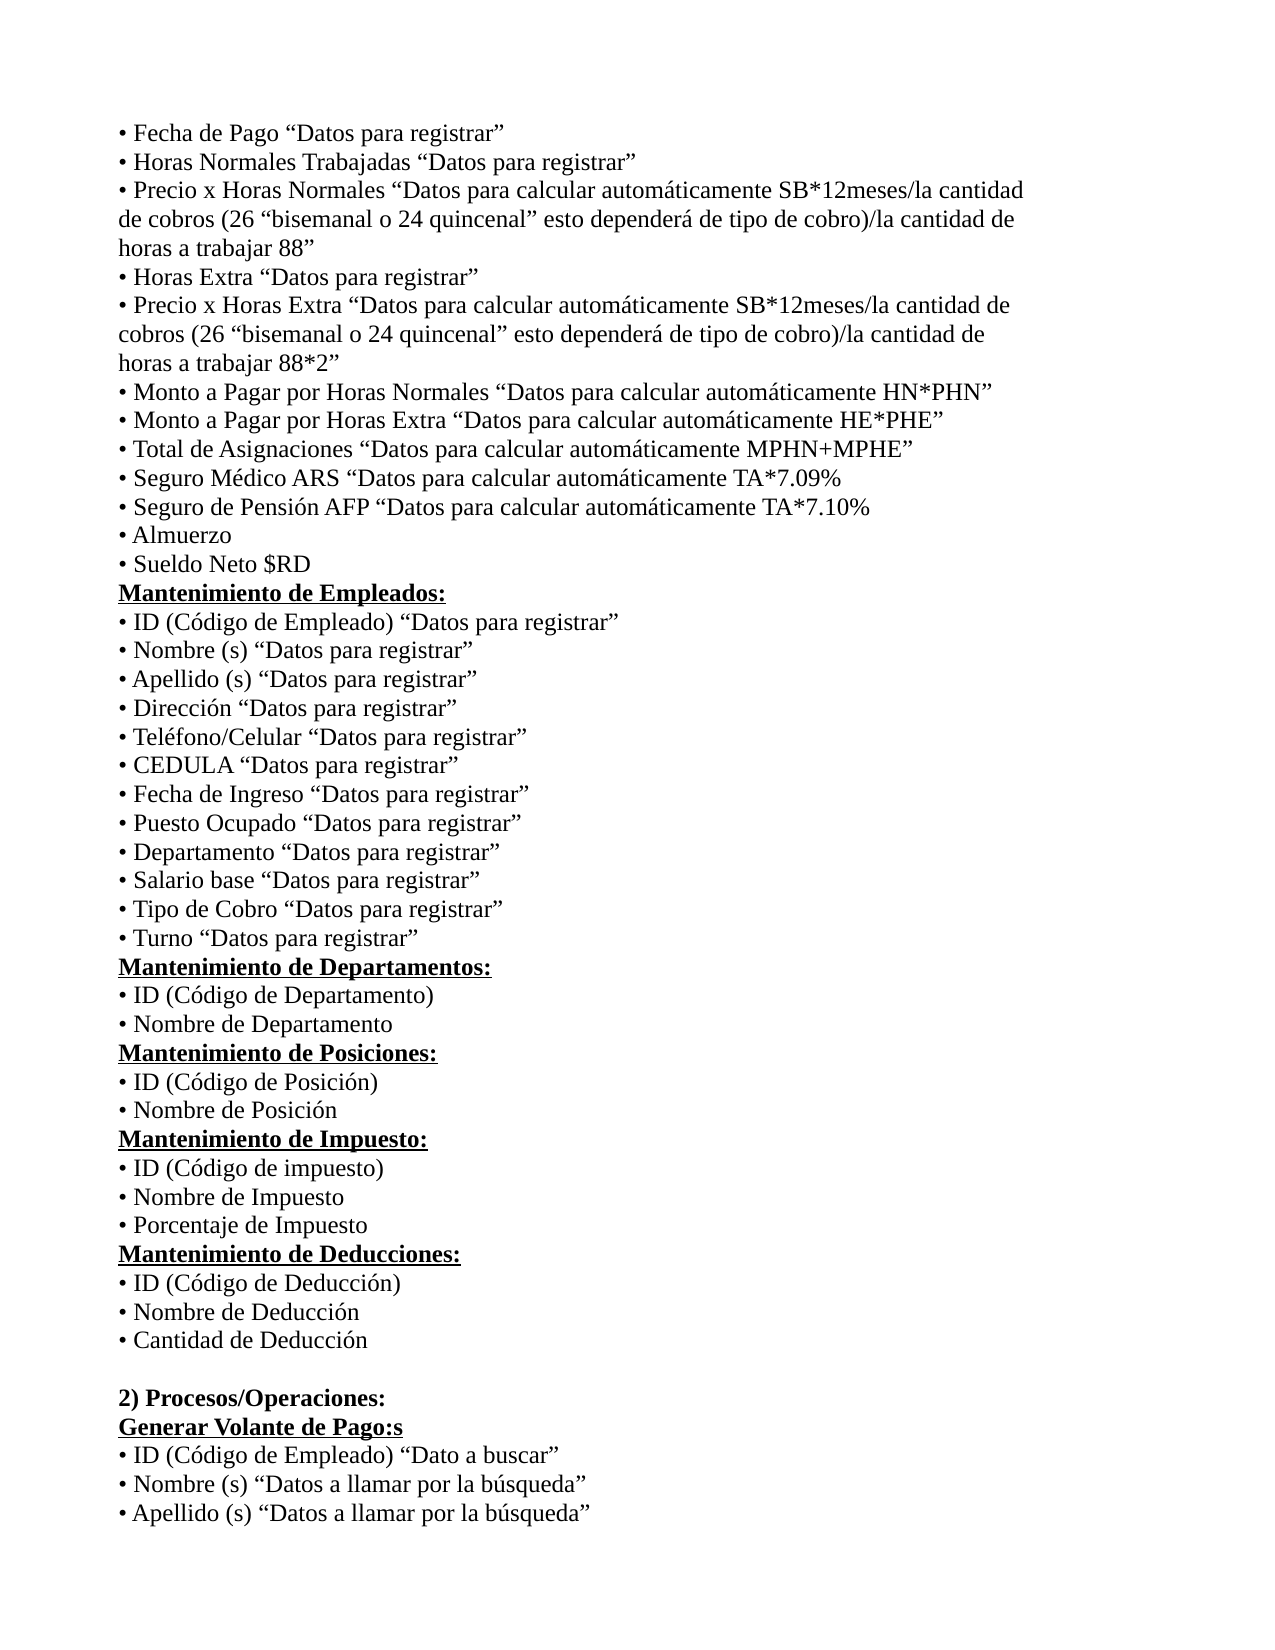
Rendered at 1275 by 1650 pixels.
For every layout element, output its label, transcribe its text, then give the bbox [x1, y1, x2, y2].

text • Seguro de Pensión AFP “Datos para calcular automáticamente TA*7.10% [118, 492, 1157, 521]
text • Salario base “Datos para registrar” [118, 866, 1157, 894]
text • Precio x Horas Extra “Datos para calcular automáticamente SB*12meses/la cantidad de [118, 291, 1157, 319]
text • ID (Código de Deducción) [118, 1268, 1157, 1297]
text • Monto a Pagar por Horas Extra “Datos para calcular automáticamente HE*PHE” [118, 406, 1157, 434]
text horas a trabajar 88*2” [118, 348, 1157, 377]
text • ID (Código de Posición) [118, 1067, 1157, 1096]
text Mantenimiento de Em­pleados: [118, 578, 1157, 607]
text • Tipo de Cobro “Datos para registrar” [118, 894, 1157, 923]
text • Cantidad de Deducción [118, 1326, 1157, 1354]
text • Turno “Datos para registrar” [118, 923, 1157, 952]
text • ID (Código de Empleado) “Dato a buscar” [118, 1441, 1157, 1469]
text • Nombre (s) “Datos a llamar por la búsqueda” [118, 1469, 1157, 1498]
text • Porcentaje de Impuesto [118, 1211, 1157, 1239]
text Generar Volante de Pago:s [118, 1412, 1157, 1441]
text • Fecha de Pago “Datos para registrar” [118, 118, 1157, 147]
text • Total de Asignaciones “Datos para calcular automáticamente MPHN+MPHE” [118, 434, 1157, 463]
text • Nombre (s) “Datos para registrar” [118, 636, 1157, 664]
text • Monto a Pagar por Horas Normales “Datos para calcular automáticamente HN*PHN” [118, 377, 1157, 406]
text • Teléfono/Celular “Datos para registrar” [118, 722, 1157, 751]
text • Nombre de Posición [118, 1096, 1157, 1124]
text de cobros (26 “bisemanal o 24 quincenal” esto dependerá de tipo de cobro)/la cantidad de [118, 204, 1157, 233]
text • Fecha de Ingreso “Datos para registrar” [118, 779, 1157, 808]
text • Nombre de Departamento [118, 1009, 1157, 1038]
text • Precio x Horas Normales “Datos para calcular automáticamente SB*12meses/la cantidad [118, 176, 1157, 204]
text • Horas Normales Trabajadas “Datos para registrar” [118, 147, 1157, 176]
text 2) Procesos/Operaciones: [118, 1383, 1157, 1412]
text Mantenimiento de Departamentos: [118, 952, 1157, 981]
text • ID (Código de Empleado) “Datos para registrar” [118, 607, 1157, 636]
text • Sueldo Neto $RD [118, 549, 1157, 578]
text • Nombre de Deducción [118, 1297, 1157, 1326]
text • ID (Código de impuesto) [118, 1153, 1157, 1182]
text • ID (Código de Departamento) [118, 981, 1157, 1009]
text Mantenimiento de Impuesto: [118, 1124, 1157, 1153]
text horas a trabajar 88” [118, 233, 1157, 262]
text • Puesto Ocupado “Datos para registrar” [118, 808, 1157, 837]
text • Apellido (s) “Datos a llamar por la búsqueda” [118, 1498, 1157, 1527]
text • CEDULA “Datos para registrar” [118, 751, 1157, 779]
text • Almuerzo [118, 521, 1157, 549]
text • Horas Extra “Datos para registrar” [118, 262, 1157, 291]
text cobros (26 “bisemanal o 24 quincenal” esto dependerá de tipo de cobro)/la cantidad de [118, 319, 1157, 348]
text • Departamento “Datos para registrar” [118, 837, 1157, 866]
text • Dirección “Datos para registrar” [118, 693, 1157, 722]
text Mantenimiento de Deducciones: [118, 1239, 1157, 1268]
text • Nombre de Impuesto [118, 1182, 1157, 1211]
text Mantenimiento de Posiciones: [118, 1038, 1157, 1067]
text • Apellido (s) “Datos para registrar” [118, 664, 1157, 693]
text • Seguro Médico ARS “Datos para calcular automáticamente TA*7.09% [118, 463, 1157, 492]
